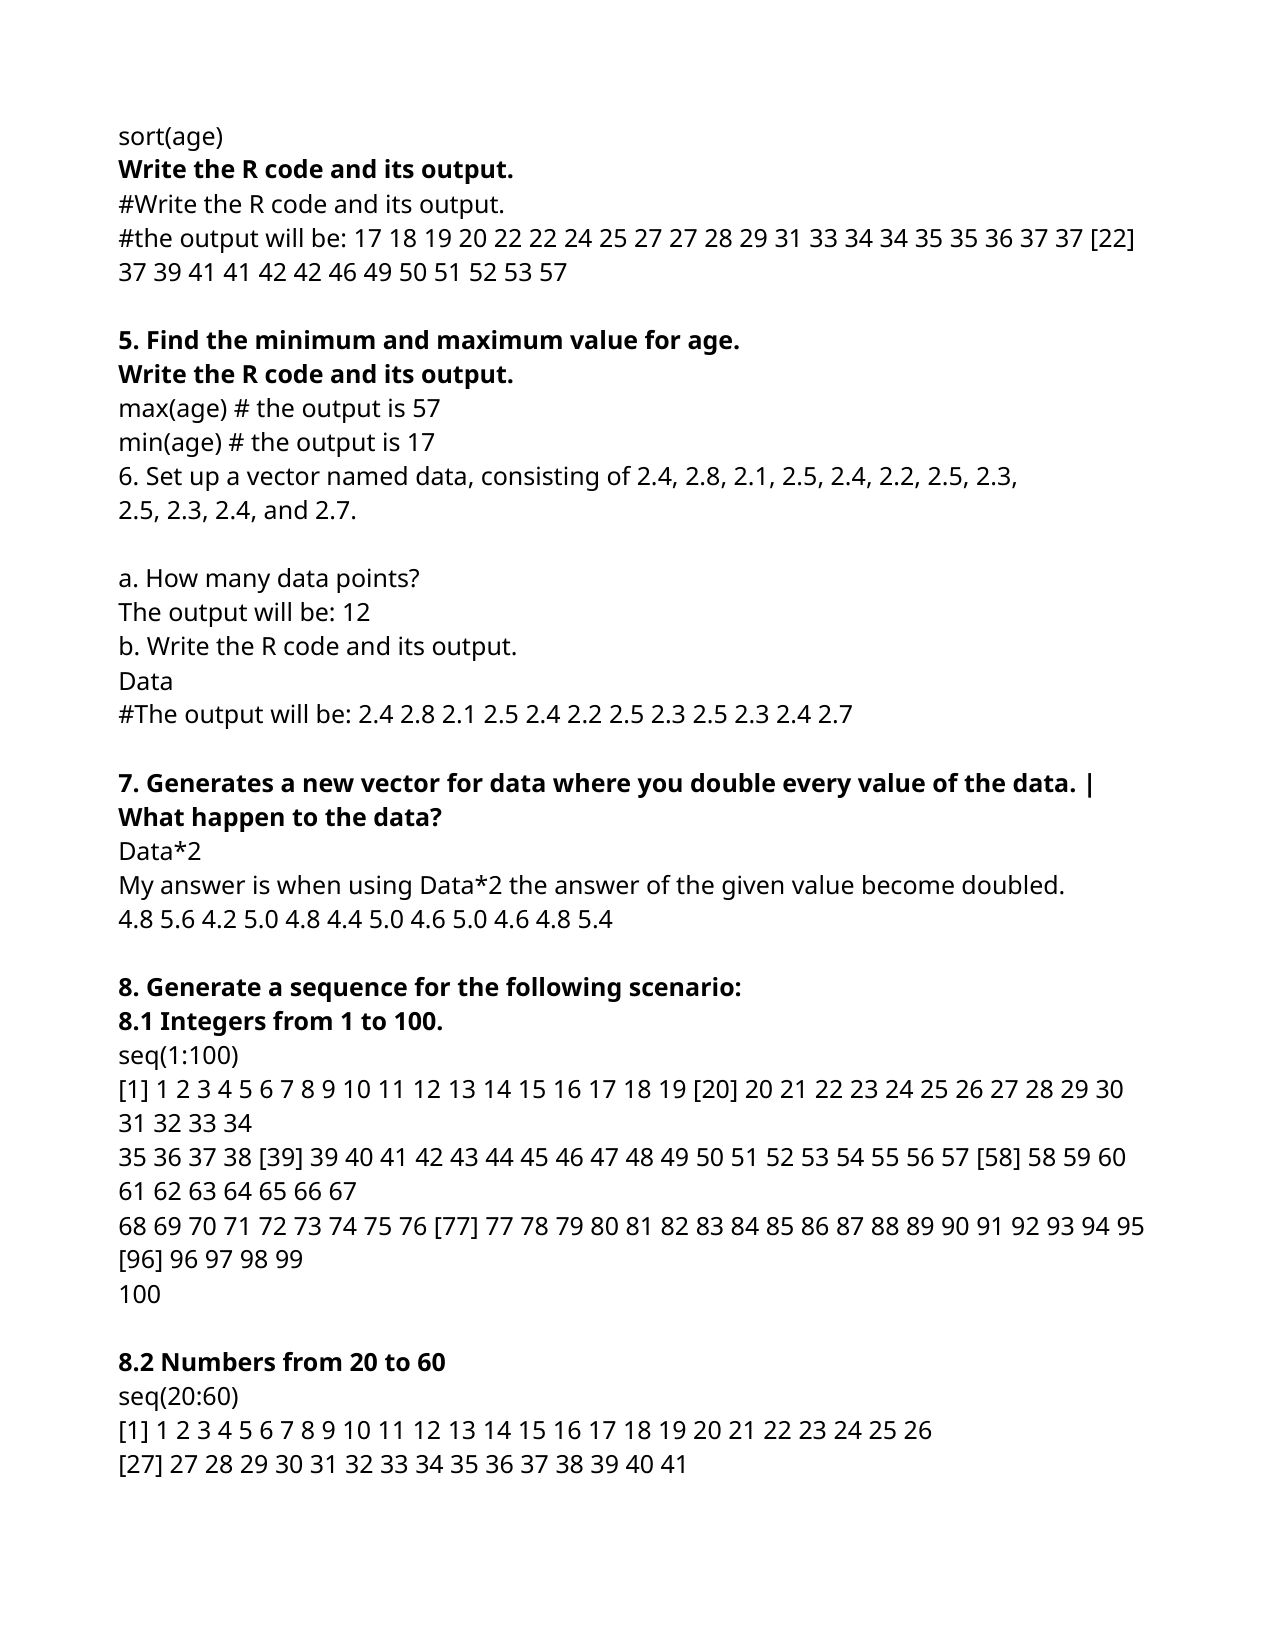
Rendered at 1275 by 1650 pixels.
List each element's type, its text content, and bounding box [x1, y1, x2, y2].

text [1] 1 2 3 4 5 6 7 8 9 10 11 12 13 14 15 16 17 18 19 20 21 22 23 24 25 26 [118, 1412, 1157, 1447]
text 4.8 5.6 4.2 5.0 4.8 4.4 5.0 4.6 5.0 4.6 4.8 5.4 [118, 902, 1157, 936]
text b. Write the R code and its output. [118, 629, 1157, 663]
text The output will be: 12 [118, 595, 1157, 629]
text My answer is when using Data*2 the answer of the given value become doubled. [118, 867, 1157, 902]
text [27] 27 28 29 30 31 32 33 34 35 36 37 38 39 40 41 [118, 1447, 1157, 1481]
text #Write the R code and its output. [118, 186, 1157, 220]
text 5. Find the minimum and maximum value for age. [118, 322, 1157, 357]
text #The output will be: 2.4 2.8 2.1 2.5 2.4 2.2 2.5 2.3 2.5 2.3 2.4 2.7 [118, 697, 1157, 731]
text seq(20:60) [118, 1378, 1157, 1412]
text 68 69 70 71 72 73 74 75 76 [77] 77 78 79 80 81 82 83 84 85 86 87 88 89 90 91 92 93 94 95 [96] 96 97 98 99 [118, 1208, 1157, 1276]
text Write the R code and its output. [118, 152, 1157, 186]
text min(age) # the output is 17 [118, 425, 1157, 459]
text Data*2 [118, 833, 1157, 867]
text 7. Generates a new vector for data where you double every value of the data. | What happen to the data? [118, 765, 1157, 833]
text 35 36 37 38 [39] 39 40 41 42 43 44 45 46 47 48 49 50 51 52 53 54 55 56 57 [58] 58 59 60 61 62 63 64 65 66 67 [118, 1140, 1157, 1208]
text 8. Generate a sequence for the following scenario: [118, 970, 1157, 1004]
text 8.2 Numbers from 20 to 60 [118, 1344, 1157, 1378]
text a. How many data points? [118, 561, 1157, 595]
text sort(age) [118, 118, 1157, 152]
text max(age) # the output is 57 [118, 391, 1157, 425]
text Data [118, 663, 1157, 697]
text seq(1:100) [118, 1038, 1157, 1072]
text 8.1 Integers from 1 to 100. [118, 1004, 1157, 1038]
text 100 [118, 1276, 1157, 1310]
text 2.5, 2.3, 2.4, and 2.7. [118, 493, 1157, 561]
text #the output will be: 17 18 19 20 22 22 24 25 27 27 28 29 31 33 34 34 35 35 36 37 37 [22] 37 39 41 41 42 42 46 49 50 51 52 53 57 [118, 220, 1157, 288]
text [1] 1 2 3 4 5 6 7 8 9 10 11 12 13 14 15 16 17 18 19 [20] 20 21 22 23 24 25 26 27 28 29 30 31 32 33 34 [118, 1072, 1157, 1140]
text 6. Set up a vector named data, consisting of 2.4, 2.8, 2.1, 2.5, 2.4, 2.2, 2.5, 2.3, [118, 459, 1157, 493]
text Write the R code and its output. [118, 357, 1157, 391]
